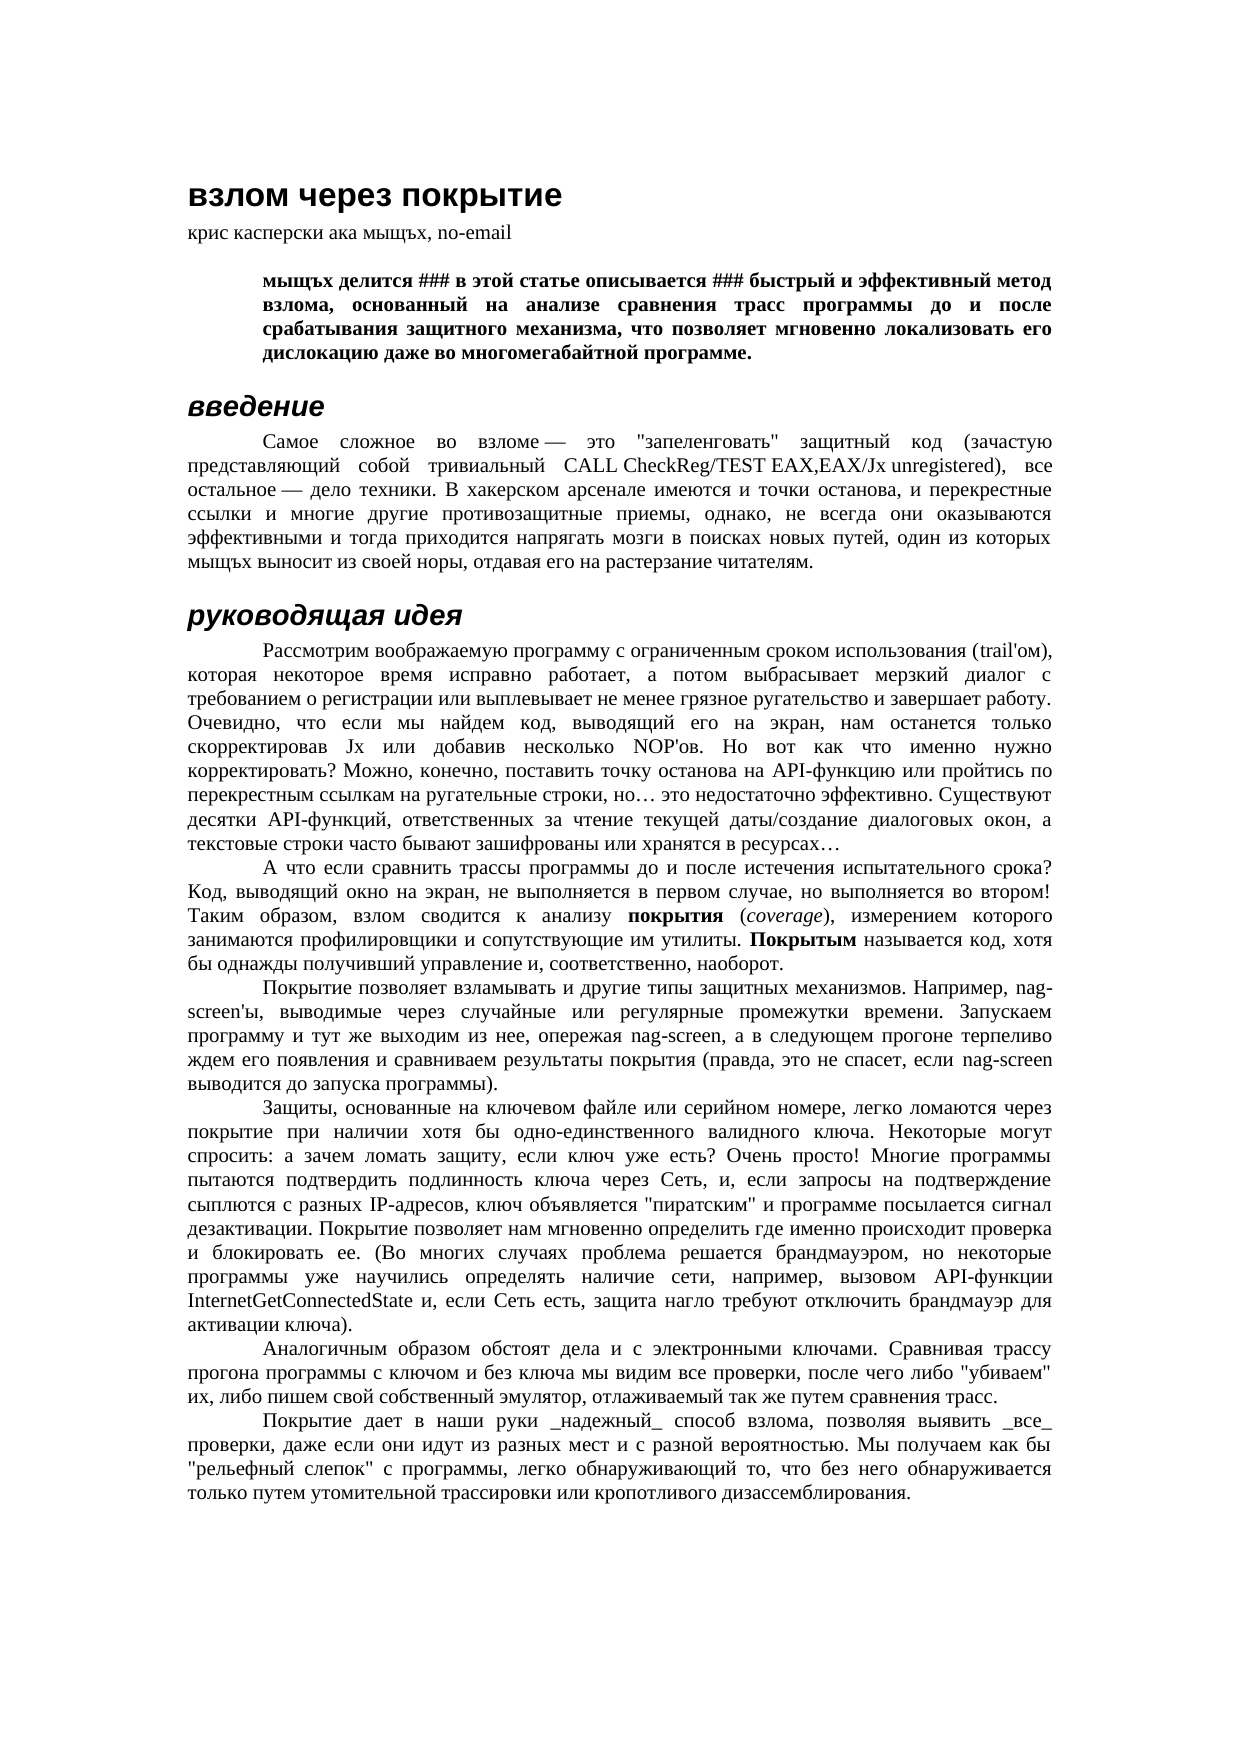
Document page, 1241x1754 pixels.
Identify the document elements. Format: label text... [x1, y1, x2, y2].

text Покрытие дает в наши руки _надежный_ способ взлома, позволяя выявить _все_ проверки, даже если они идут из разных мест и с разной вероятностью. Мы получаем как бы "рельефный слепок" с программы, легко обнаруживающий то, что без него обнаруживается только путем утомительной трассировки или кропотливого дизассемблирования. [187, 1408, 1053, 1504]
text Самое сложное во взломе — это "запеленговать" защитный код (зачастую представляющий собой тривиальный CALL CheckReg/TEST EAX,EAX/Jx unregistered), все остальное — дело техники. В хакерском арсенале имеются и точки останова, и перекрестные ссылки и многие другие противозащитные приемы, однако, не всегда они оказываются эффективными и тогда приходится напрягать мозги в поисках новых путей, один из которых мыщъх выносит из своей норы, отдавая его на растерзание читателям. [187, 429, 1053, 573]
text А что если сравнить трассы программы до и после истечения испытательного срока? Код, выводящий окно на экран, не выполняется в первом случае, но выполняется во втором! Таким образом, взлом сводится к анализу покрытия (coverage), измерением которого занимаются профилировщики и сопутствующие им утилиты. Покрытым называется код, хотя бы однажды получивший управление и, соответственно, наоборот. [187, 854, 1053, 975]
text Рассмотрим воображаемую программу с ограниченным сроком использования (trail'ом), которая некоторое время исправно работает, а потом выбрасывает мерзкий диалог с требованием о регистрации или выплевывает не менее грязное ругательство и завершает работу. Очевидно, что если мы найдем код, выводящий его на экран, нам останется только скорректировав Jx или добавив несколько NOP'ов. Но вот как что именно нужно корректировать? Можно, конечно, поставить точку останова на API-функцию или пройтись по перекрестным ссылкам на ругательные строки, но… это недостаточно эффективно. Существуют десятки API-функций, ответственных за чтение текущей даты/создание диалоговых окон, а текстовые строки часто бывают зашифрованы или хранятся в ресурсах… [187, 638, 1053, 854]
text Аналогичным образом обстоят дела и с электронными ключами. Сравнивая трассу прогона программы с ключом и без ключа мы видим все проверки, после чего либо "убиваем" их, либо пишем свой собственный эмулятор, отлаживаемый так же путем сравнения трасс. [187, 1336, 1053, 1408]
subtitle взлом через покрытие [187, 175, 1053, 213]
subtitle руководящая идея [187, 598, 1053, 632]
subtitle введение [187, 389, 1053, 423]
text мыщъх делится ### в этой статье описывается ### быстрый и эффективный метод взлома, основанный на анализе сравнения трасс программы до и после срабатывания защитного механизма, что позволяет мгновенно локализовать его дислокацию даже во многомегабайтной программе. [262, 268, 1053, 364]
text Защиты, основанные на ключевом файле или серийном номере, легко ломаются через покрытие при наличии хотя бы одно-единственного валидного ключа. Некоторые могут спросить: а зачем ломать защиту, если ключ уже есть? Очень просто! Многие программы пытаются подтвердить подлинность ключа через Сеть, и, если запросы на подтверждение сыплются с разных IP-адресов, ключ объявляется "пиратским" и программе посылается сигнал дезактивации. Покрытие позволяет нам мгновенно определить где именно происходит проверка и блокировать ее. (Во многих случаях проблема решается брандмауэром, но некоторые программы уже научились определять наличие сети, например, вызовом API-функции InternetGetConnectedState и, если Сеть есть, защита нагло требуют отключить брандмауэр для активации ключа). [187, 1095, 1053, 1336]
text крис касперски ака мыщъх, no-email [187, 220, 1053, 244]
text Покрытие позволяет взламывать и другие типы защитных механизмов. Например, nag-screen'ы, выводимые через случайные или регулярные промежутки времени. Запускаем программу и тут же выходим из нее, опережая nag-screen, а в следующем прогоне терпеливо ждем его появления и сравниваем результаты покрытия (правда, это не спасет, если nag-screen выводится до запуска программы). [187, 975, 1053, 1095]
